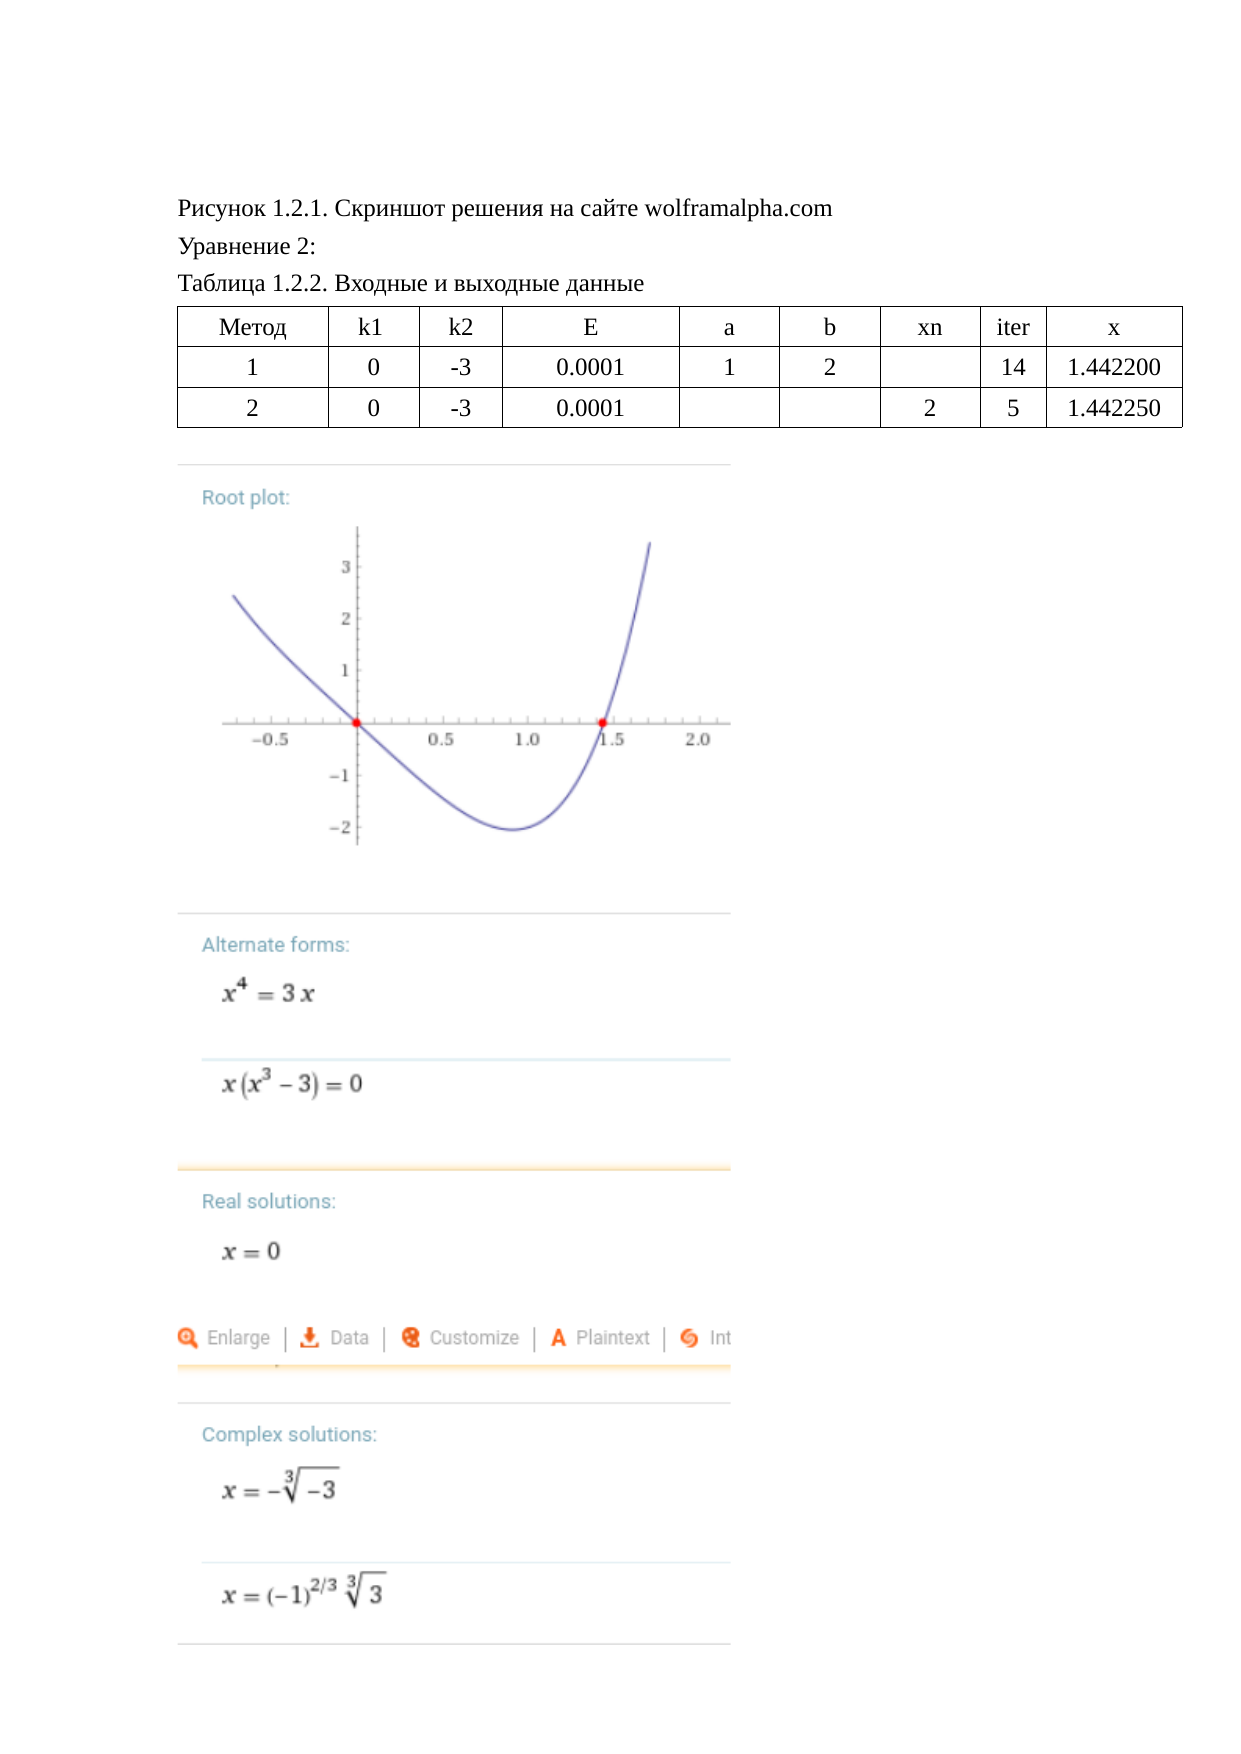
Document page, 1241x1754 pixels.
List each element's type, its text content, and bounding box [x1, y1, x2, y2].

table_header b [780, 307, 880, 346]
table_cell 1.442250 [1047, 388, 1182, 427]
table_header Метод [178, 307, 328, 346]
table_header iter [981, 307, 1046, 346]
table_cell 1 [178, 347, 328, 387]
table_header a [680, 307, 779, 346]
table_cell 1.442200 [1047, 347, 1182, 387]
table_header x [1047, 307, 1182, 346]
table_cell 1 [680, 347, 779, 387]
table_cell 0.0001 [503, 388, 679, 427]
table_header k2 [420, 307, 502, 346]
table_cell 2 [780, 347, 880, 387]
text Таблица 1.2.2. Входные и выходные данные [177, 268, 1181, 297]
table_cell [780, 388, 880, 427]
table_header E [503, 307, 679, 346]
table_cell 2 [881, 388, 980, 427]
table_cell 0.0001 [503, 347, 679, 387]
table_header xn [881, 307, 980, 346]
picture [177, 464, 731, 1645]
table_cell 2 [178, 388, 328, 427]
table_cell 0 [329, 347, 419, 387]
table_cell [881, 347, 980, 387]
table_cell [680, 388, 779, 427]
table_cell -3 [420, 388, 502, 427]
table_cell -3 [420, 347, 502, 387]
table_header k1 [329, 307, 419, 346]
table_cell 0 [329, 388, 419, 427]
text Рисунок 1.2.1. Скриншот решения на сайте wolframalpha.com [177, 193, 1181, 222]
table_cell 5 [981, 388, 1046, 427]
table_cell 14 [981, 347, 1046, 387]
text Уравнение 2: [177, 231, 1181, 260]
